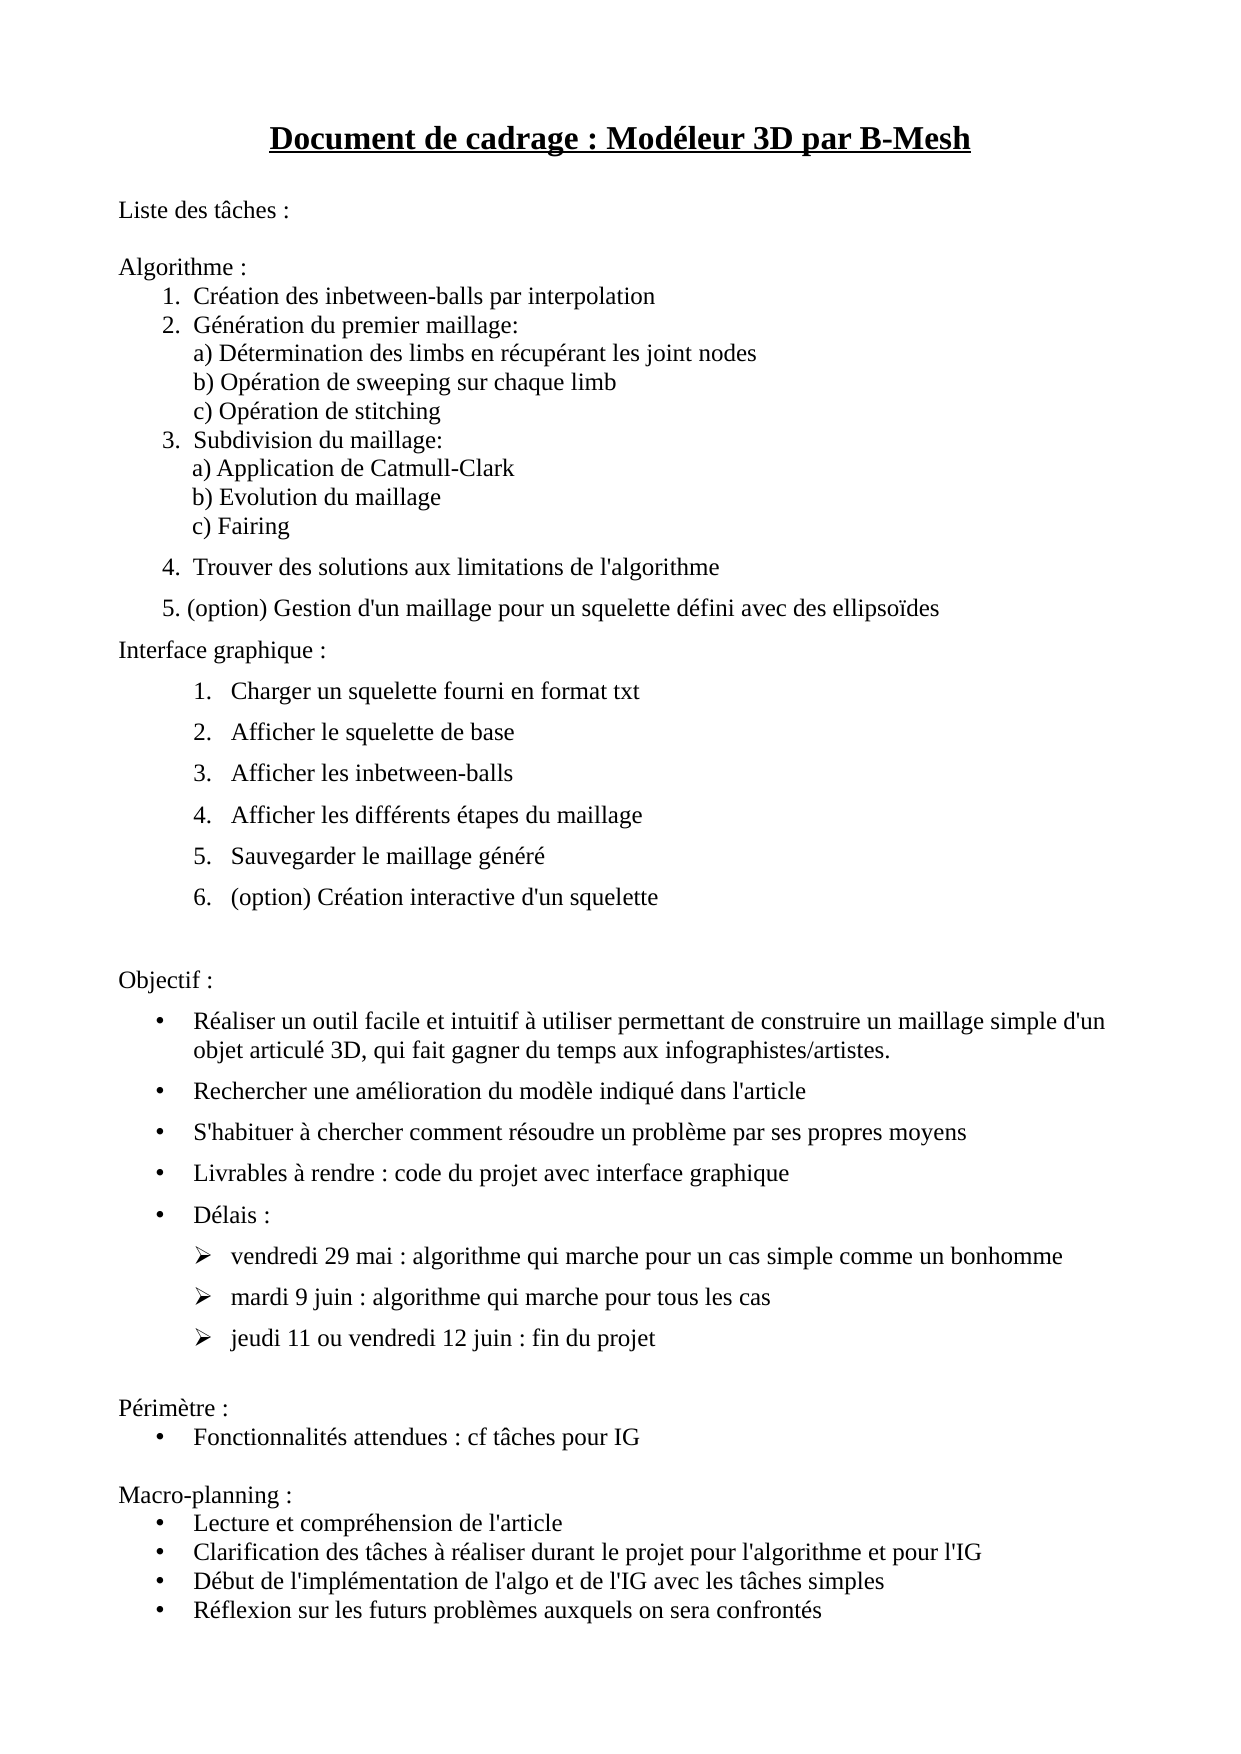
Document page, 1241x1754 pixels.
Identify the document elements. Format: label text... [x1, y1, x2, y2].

list (option) Création interactive d'un squelette [193, 882, 1122, 911]
list Réflexion sur les futurs problèmes auxquels on sera confrontés [156, 1595, 1122, 1623]
list jeudi 11 ou vendredi 12 juin : fin du projet [193, 1323, 1122, 1352]
list b) Opération de sweeping sur chaque limb [156, 367, 1122, 396]
text Périmètre : [118, 1393, 1122, 1422]
text 5. (option) Gestion d'un maillage pour un squelette défini avec des ellipsoïdes [118, 593, 1122, 622]
list Afficher les différents étapes du maillage [193, 800, 1122, 828]
list Livrables à rendre : code du projet avec interface graphique [156, 1158, 1122, 1187]
list Fonctionnalités attendues : cf tâches pour IG [156, 1422, 1122, 1451]
text 4. Trouver des solutions aux limitations de l'algorithme [118, 552, 1122, 581]
text Interface graphique : [118, 635, 1122, 663]
list Réaliser un outil facile et intuitif à utiliser permettant de construire un maillage simple d'un objet articulé 3D, qui fait gagner du temps aux infographistes/artistes. [156, 1006, 1122, 1063]
list c) Fairing [162, 511, 1122, 540]
list Lecture et compréhension de l'article [156, 1508, 1122, 1537]
list Afficher le squelette de base [193, 717, 1122, 746]
list Délais : [156, 1200, 1122, 1228]
list vendredi 29 mai : algorithme qui marche pour un cas simple comme un bonhomme [193, 1241, 1122, 1270]
list Subdivision du maillage: [156, 425, 1122, 453]
list Création des inbetween-balls par interpolation [156, 281, 1122, 310]
list Charger un squelette fourni en format txt [193, 676, 1122, 705]
list c) Opération de stitching [156, 396, 1122, 425]
list S'habituer à chercher comment résoudre un problème par ses propres moyens [156, 1117, 1122, 1146]
text Liste des tâches : [118, 195, 1122, 223]
list Génération du premier maillage: a) Détermination des limbs en récupérant les joint nodes [156, 310, 1122, 367]
list Afficher les inbetween-balls [193, 758, 1122, 787]
list Rechercher une amélioration du modèle indiqué dans l'article [156, 1076, 1122, 1105]
list Clarification des tâches à réaliser durant le projet pour l'algorithme et pour l'IG [156, 1537, 1122, 1566]
text Objectif : [118, 965, 1122, 993]
list Sauvegarder le maillage généré [193, 841, 1122, 870]
list mardi 9 juin : algorithme qui marche pour tous les cas [193, 1282, 1122, 1311]
list Début de l'implémentation de l'algo et de l'IG avec les tâches simples [156, 1566, 1122, 1595]
text Document de cadrage : Modéleur 3D par B-Mesh [118, 118, 1122, 156]
text Algorithme : [118, 252, 1122, 281]
text Macro-planning : [118, 1480, 1122, 1508]
list a) Application de Catmull-Clark [162, 453, 1122, 482]
list b) Evolution du maillage [162, 482, 1122, 511]
